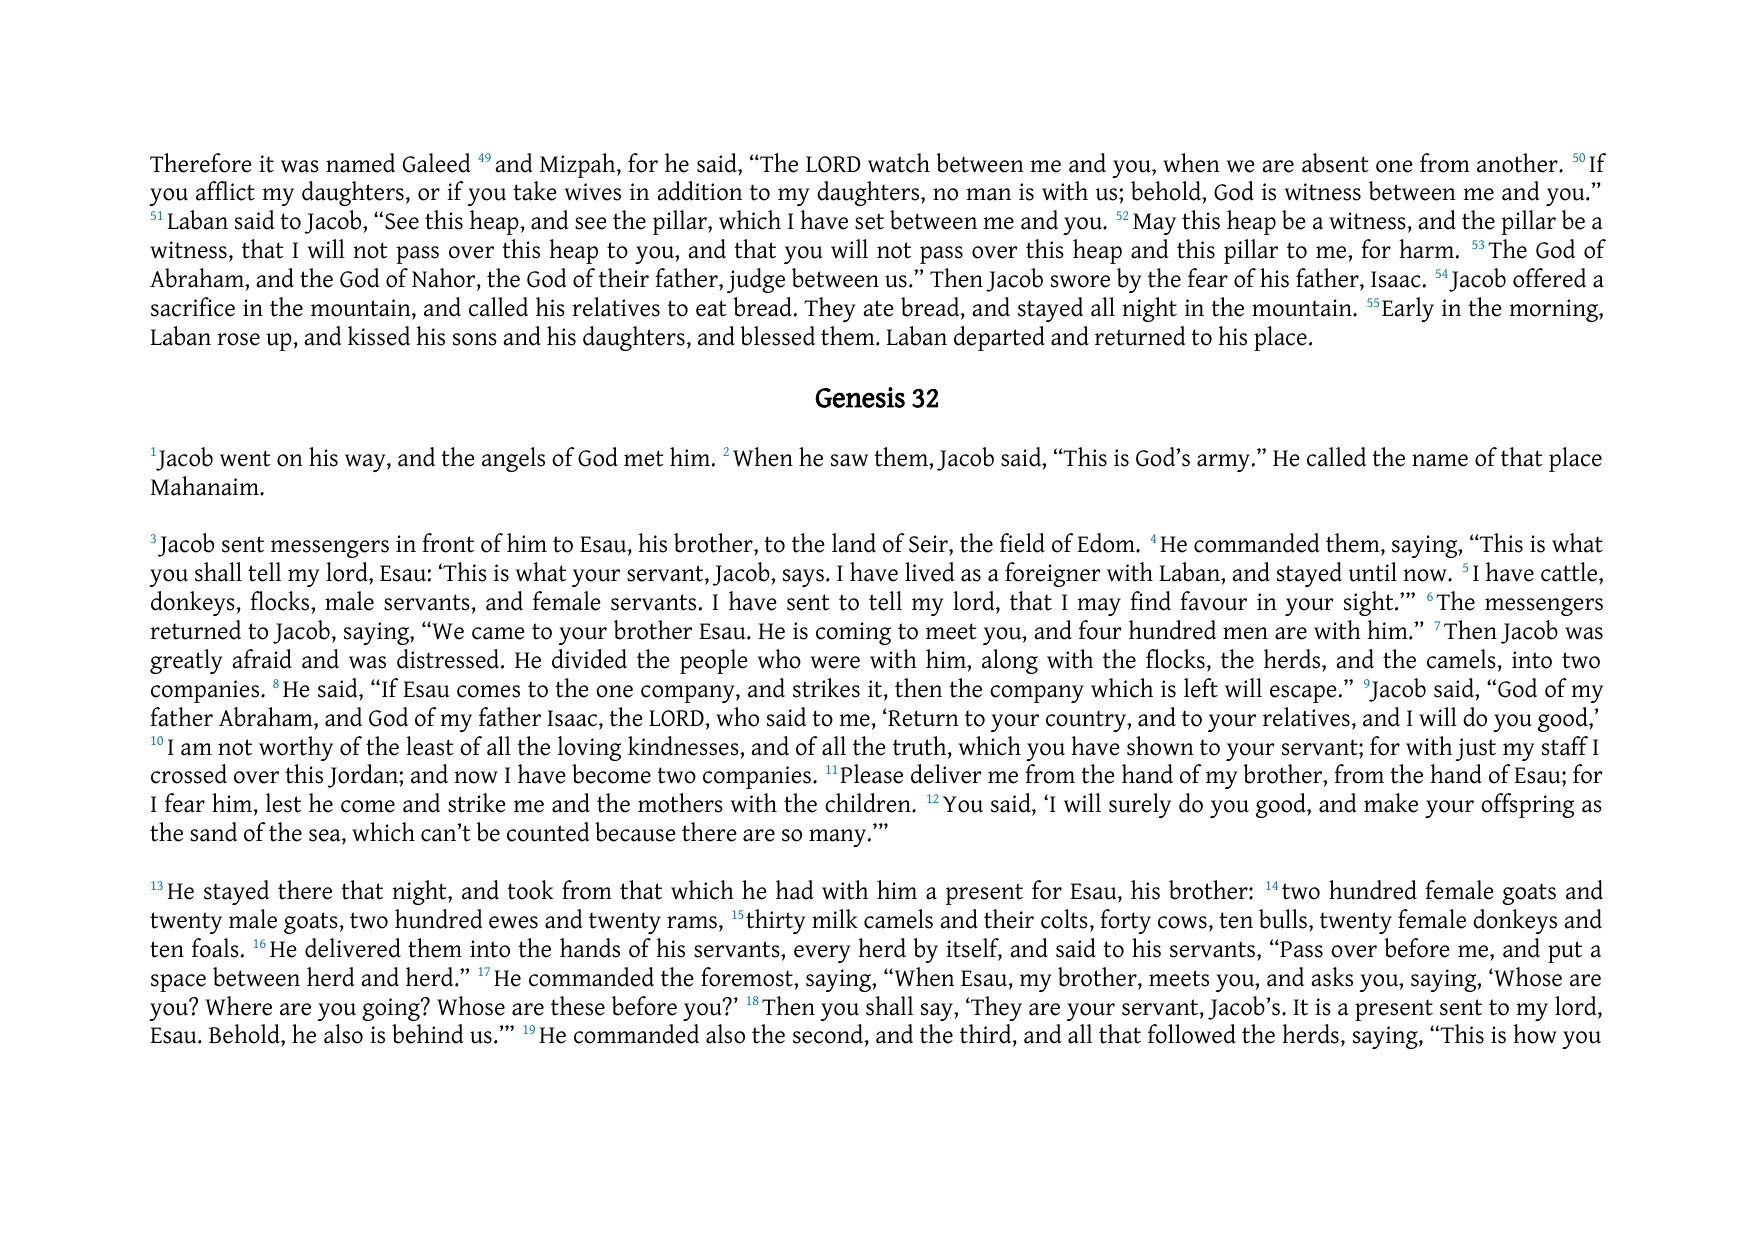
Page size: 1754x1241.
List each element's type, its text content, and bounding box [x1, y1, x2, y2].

text 1 Jacob went on his way, and the angels of God met him. 2 When he saw them, Jacob said, “This is God’s army.” He called the name of that place Mahanaim. [150, 444, 1604, 502]
text 3 Jacob sent messengers in front of him to Esau, his brother, to the land of Seir, the field of Edom. 4 He commanded them, saying, “This is what you shall tell my lord, Esau: ‘This is what your servant, Jacob, says. I have lived as a foreigner with Laban, and stayed until now. 5 I have cattle, donkeys, flocks, male servants, and female servants. I have sent to tell my lord, that I may find favour in your sight.’” 6 The messengers returned to Jacob, saying, “We came to your brother Esau. He is coming to meet you, and four hundred men are with him.” 7 Then Jacob was greatly afraid and was distressed. He divided the people who were with him, along with the flocks, the herds, and the camels, into two companies. 8 He said, “If Esau comes to the one company, and strikes it, then the company which is left will escape.” 9 Jacob said, “God of my father Abraham, and God of my father Isaac, the LORD, who said to me, ‘Return to your country, and to your relatives, and I will do you good,’ 10 I am not worthy of the least of all the loving kindnesses, and of all the truth, which you have shown to your servant; for with just my staff I crossed over this Jordan; and now I have become two companies. 11 Please deliver me from the hand of my brother, from the hand of Esau; for I fear him, lest he come and strike me and the mothers with the children. 12 You said, ‘I will surely do you good, and make your offspring as the sand of the sea, which can’t be counted because there are so many.’” [150, 531, 1604, 848]
text Genesis 32 [150, 381, 1604, 415]
text 13 He stayed there that night, and took from that which he had with him a present for Esau, his brother: 14 two hundred female goats and twenty male goats, two hundred ewes and twenty rams, 15 thirty milk camels and their colts, forty cows, ten bulls, twenty female donkeys and ten foals. 16 He delivered them into the hands of his servants, every herd by itself, and said to his servants, “Pass over before me, and put a space between herd and herd.” 17 He commanded the foremost, saying, “When Esau, my brother, meets you, and asks you, saying, ‘Whose are you? Where are you going? Whose are these before you?’ 18 Then you shall say, ‘They are your servant, Jacob’s. It is a present sent to my lord, Esau. Behold, he also is behind us.’” 19 He commanded also the second, and the third, and all that followed the herds, saying, “This is how you [150, 877, 1604, 1051]
text Therefore it was named Galeed 49 and Mizpah, for he said, “The LORD watch between me and you, when we are absent one from another. 50 If you afflict my daughters, or if you take wives in addition to my daughters, no man is with us; behold, God is witness between me and you.” 51 Laban said to Jacob, “See this heap, and see the pillar, which I have set between me and you. 52 May this heap be a witness, and the pillar be a witness, that I will not pass over this heap to you, and that you will not pass over this heap and this pillar to me, for harm. 53 The God of Abraham, and the God of Nahor, the God of their father, judge between us.” Then Jacob swore by the fear of his father, Isaac. 54 Jacob offered a sacrifice in the mountain, and called his relatives to eat bread. They ate bread, and stayed all night in the mountain. 55 Early in the morning, Laban rose up, and kissed his sons and his daughters, and blessed them. Laban departed and returned to his place. [150, 150, 1604, 352]
